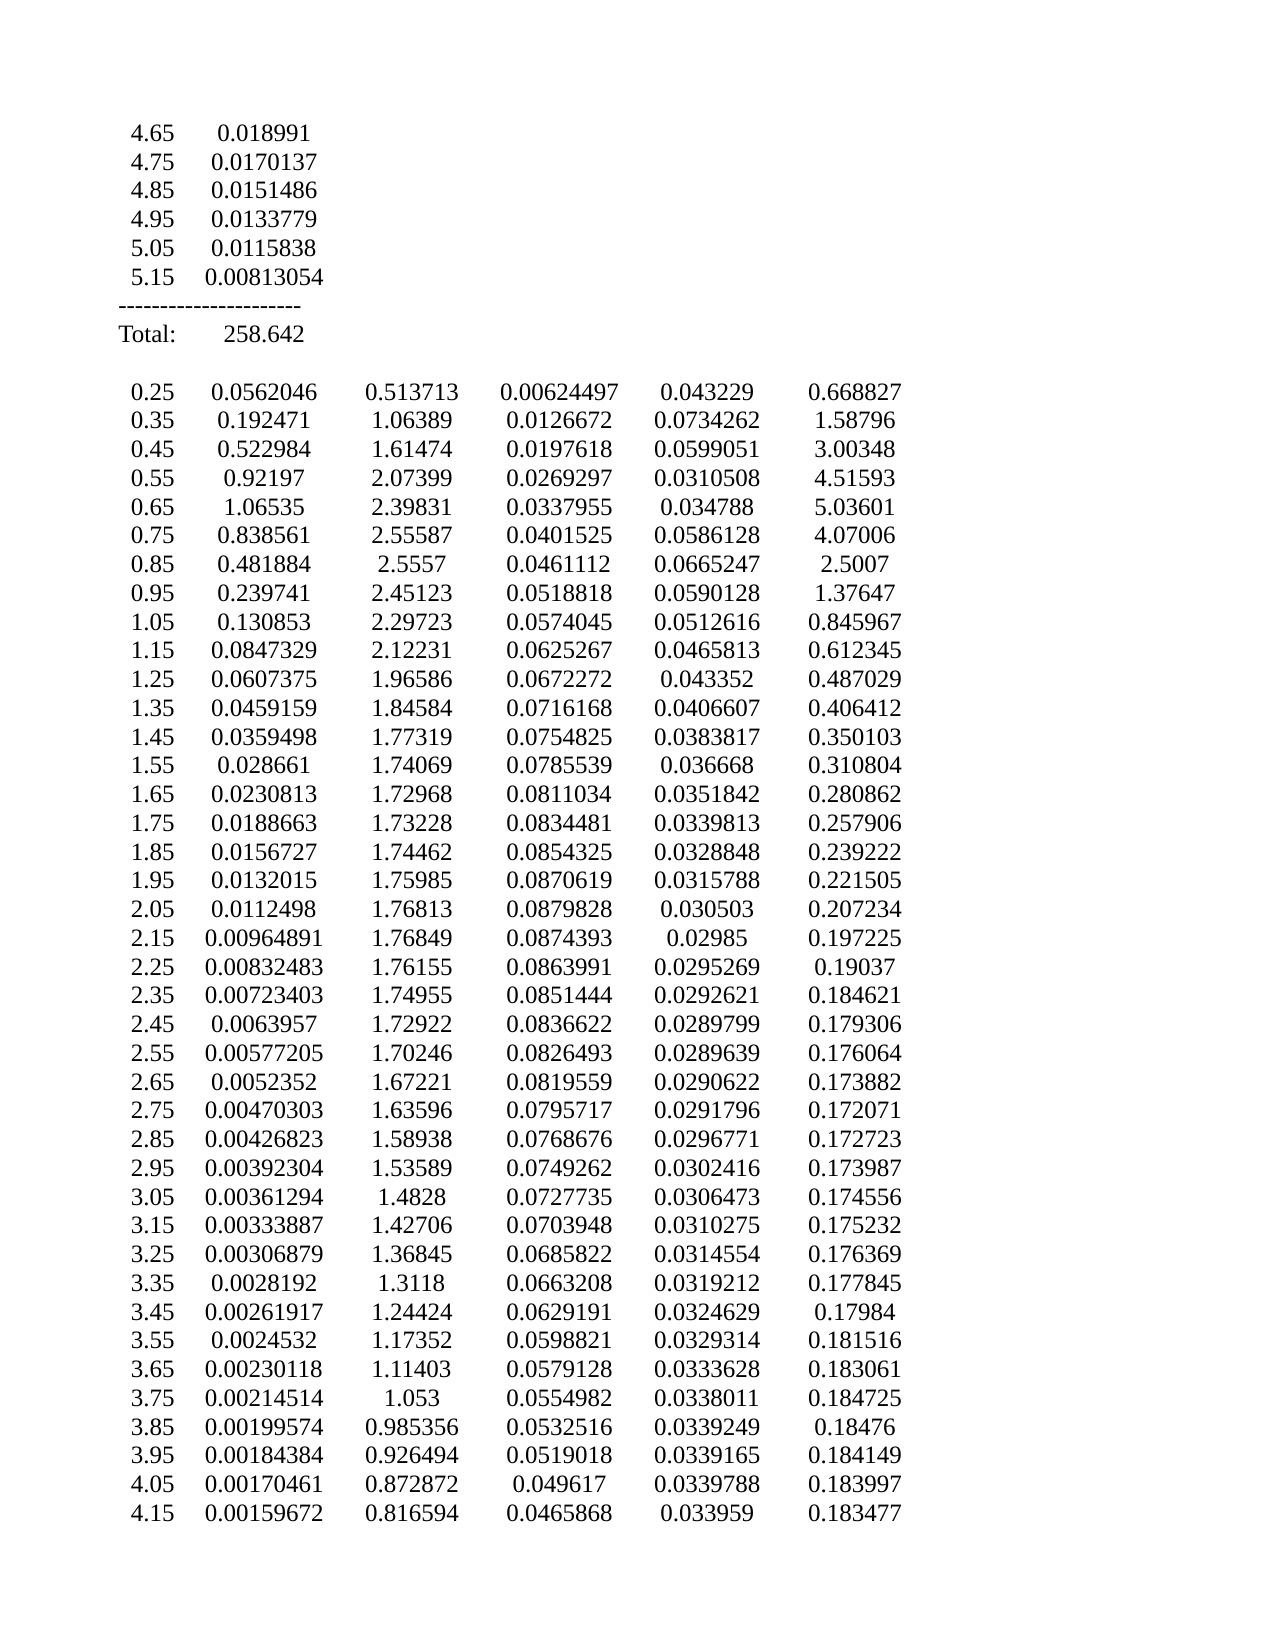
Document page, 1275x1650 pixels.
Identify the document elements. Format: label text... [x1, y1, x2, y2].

text 5.15 0.00813054 [118, 262, 1157, 291]
text 4.85 0.0151486 [118, 176, 1157, 204]
text 1.85 0.0156727 1.74462 0.0854325 0.0328848 0.239222 [118, 837, 1157, 866]
text Total: 258.642 [118, 319, 1157, 348]
text 3.85 0.00199574 0.985356 0.0532516 0.0339249 0.18476 [118, 1412, 1157, 1441]
text 3.45 0.00261917 1.24424 0.0629191 0.0324629 0.17984 [118, 1297, 1157, 1326]
text 5.05 0.0115838 [118, 233, 1157, 262]
text 0.25 0.0562046 0.513713 0.00624497 0.043229 0.668827 [118, 377, 1157, 406]
text 2.15 0.00964891 1.76849 0.0874393 0.02985 0.197225 [118, 923, 1157, 952]
text 1.25 0.0607375 1.96586 0.0672272 0.043352 0.487029 [118, 664, 1157, 693]
text 2.25 0.00832483 1.76155 0.0863991 0.0295269 0.19037 [118, 952, 1157, 981]
text 1.95 0.0132015 1.75985 0.0870619 0.0315788 0.221505 [118, 866, 1157, 894]
text 1.45 0.0359498 1.77319 0.0754825 0.0383817 0.350103 [118, 722, 1157, 751]
text 3.05 0.00361294 1.4828 0.0727735 0.0306473 0.174556 [118, 1182, 1157, 1211]
text 4.15 0.00159672 0.816594 0.0465868 0.033959 0.183477 [118, 1498, 1157, 1527]
text 2.45 0.0063957 1.72922 0.0836622 0.0289799 0.179306 [118, 1009, 1157, 1038]
text 3.25 0.00306879 1.36845 0.0685822 0.0314554 0.176369 [118, 1239, 1157, 1268]
text 1.35 0.0459159 1.84584 0.0716168 0.0406607 0.406412 [118, 693, 1157, 722]
text 2.05 0.0112498 1.76813 0.0879828 0.030503 0.207234 [118, 894, 1157, 923]
text 1.15 0.0847329 2.12231 0.0625267 0.0465813 0.612345 [118, 636, 1157, 664]
text 0.65 1.06535 2.39831 0.0337955 0.034788 5.03601 [118, 492, 1157, 521]
text 3.75 0.00214514 1.053 0.0554982 0.0338011 0.184725 [118, 1383, 1157, 1412]
text 2.95 0.00392304 1.53589 0.0749262 0.0302416 0.173987 [118, 1153, 1157, 1182]
text 2.85 0.00426823 1.58938 0.0768676 0.0296771 0.172723 [118, 1124, 1157, 1153]
text 4.95 0.0133779 [118, 204, 1157, 233]
text 0.55 0.92197 2.07399 0.0269297 0.0310508 4.51593 [118, 463, 1157, 492]
text 4.65 0.018991 [118, 118, 1157, 147]
text 0.95 0.239741 2.45123 0.0518818 0.0590128 1.37647 [118, 578, 1157, 607]
text 1.55 0.028661 1.74069 0.0785539 0.036668 0.310804 [118, 751, 1157, 779]
text 1.65 0.0230813 1.72968 0.0811034 0.0351842 0.280862 [118, 779, 1157, 808]
text 1.05 0.130853 2.29723 0.0574045 0.0512616 0.845967 [118, 607, 1157, 636]
text 4.75 0.0170137 [118, 147, 1157, 176]
text 4.05 0.00170461 0.872872 0.049617 0.0339788 0.183997 [118, 1469, 1157, 1498]
text ---------------------- [118, 291, 1157, 319]
text 2.35 0.00723403 1.74955 0.0851444 0.0292621 0.184621 [118, 981, 1157, 1009]
text 2.65 0.0052352 1.67221 0.0819559 0.0290622 0.173882 [118, 1067, 1157, 1096]
text 2.55 0.00577205 1.70246 0.0826493 0.0289639 0.176064 [118, 1038, 1157, 1067]
text 3.95 0.00184384 0.926494 0.0519018 0.0339165 0.184149 [118, 1441, 1157, 1469]
text 3.55 0.0024532 1.17352 0.0598821 0.0329314 0.181516 [118, 1326, 1157, 1354]
text 3.15 0.00333887 1.42706 0.0703948 0.0310275 0.175232 [118, 1211, 1157, 1239]
text 3.35 0.0028192 1.3118 0.0663208 0.0319212 0.177845 [118, 1268, 1157, 1297]
text 0.75 0.838561 2.55587 0.0401525 0.0586128 4.07006 [118, 521, 1157, 549]
text 2.75 0.00470303 1.63596 0.0795717 0.0291796 0.172071 [118, 1096, 1157, 1124]
text 0.85 0.481884 2.5557 0.0461112 0.0665247 2.5007 [118, 549, 1157, 578]
text 0.35 0.192471 1.06389 0.0126672 0.0734262 1.58796 [118, 406, 1157, 434]
text 0.45 0.522984 1.61474 0.0197618 0.0599051 3.00348 [118, 434, 1157, 463]
text 1.75 0.0188663 1.73228 0.0834481 0.0339813 0.257906 [118, 808, 1157, 837]
text 3.65 0.00230118 1.11403 0.0579128 0.0333628 0.183061 [118, 1354, 1157, 1383]
